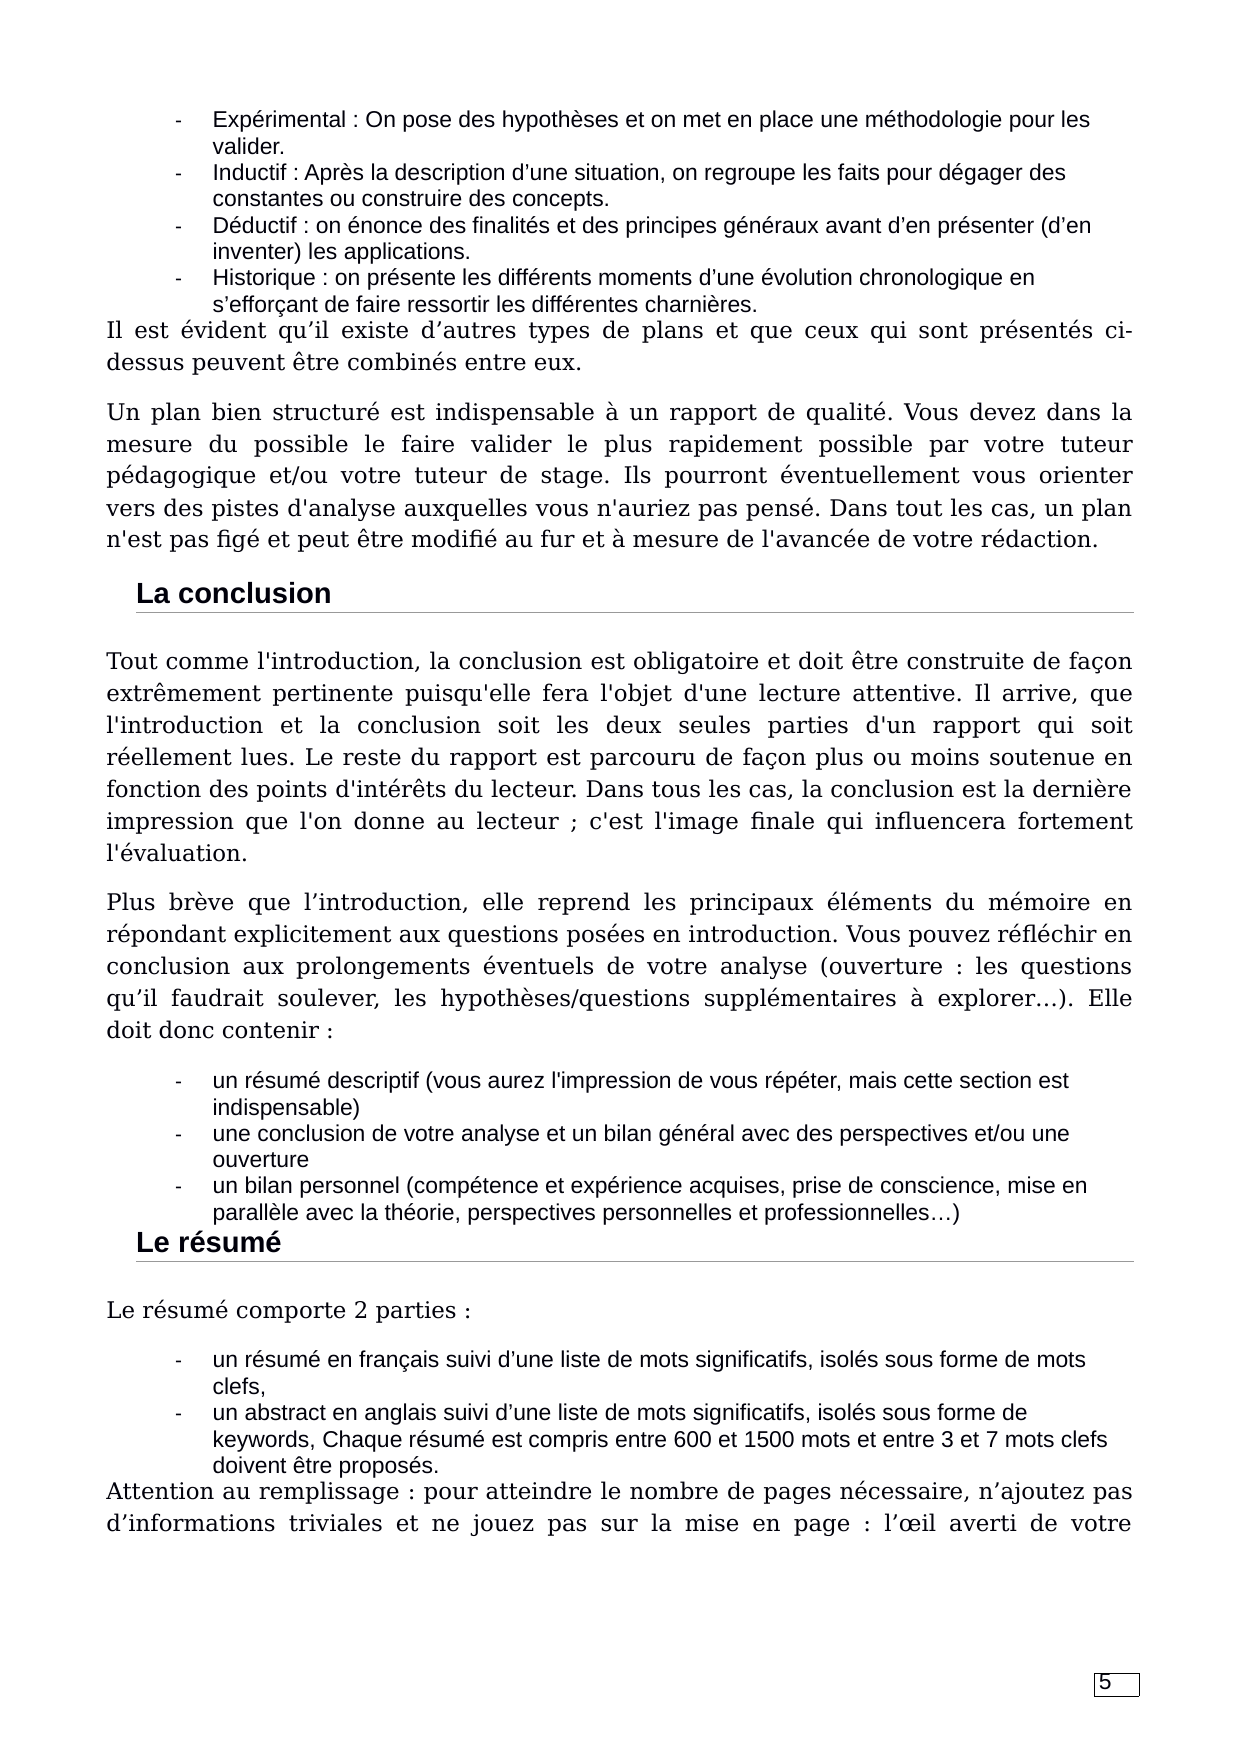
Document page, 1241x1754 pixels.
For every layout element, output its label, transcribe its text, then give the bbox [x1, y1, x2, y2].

list un résumé descriptif (vous aurez l'impression de vous répéter, mais cette section est indispensable) [175, 1067, 1134, 1120]
list Déductif : on énonce des finalités et des principes généraux avant d’en présenter (d’en inventer) les applications. [175, 212, 1134, 264]
text Tout comme l'introduction, la conclusion est obligatoire et doit être construite de façon extrêmement pertinente puisqu'elle fera l'objet d'une lecture attentive. Il arrive, que l'introduction et la conclusion soit les deux seules parties d'un rapport qui soit réellement lues. Le reste du rapport est parcouru de façon plus ou moins soutenue en fonction des points d'intérêts du lecteur. Dans tous les cas, la conclusion est la dernière impression que l'on donne au lecteur ; c'est l'image finale qui influencera fortement l'évaluation. [106, 648, 1134, 866]
list Historique : on présente les différents moments d’une évolution chronologique en s’efforçant de faire ressortir les différentes charnières. [175, 264, 1134, 317]
text Attention au remplissage : pour atteindre le nombre de pages nécessaire, n’ajoutez pas d’informations triviales et ne jouez pas sur la mise en page : l’œil averti de votre [106, 1478, 1134, 1537]
list un bilan personnel (compétence et expérience acquises, prise de conscience, mise en parallèle avec la théorie, perspectives personnelles et professionnelles…) [175, 1172, 1134, 1225]
text Plus brève que l’introduction, elle reprend les principaux éléments du mémoire en répondant explicitement aux questions posées en introduction. Vous pouvez réfléchir en conclusion aux prolongements éventuels de votre analyse (ouverture : les questions qu’il faudrait soulever, les hypothèses/questions supplémentaires à explorer…). Elle doit donc contenir : [106, 889, 1134, 1044]
subtitle Le résumé [136, 1225, 1134, 1261]
list un résumé en français suivi d’une liste de mots significatifs, isolés sous forme de mots clefs, [175, 1346, 1134, 1399]
list un abstract en anglais suivi d’une liste de mots significatifs, isolés sous forme de keywords, Chaque résumé est compris entre 600 et 1500 mots et entre 3 et 7 mots clefs doivent être proposés. [175, 1399, 1134, 1478]
picture [1, 1688, 1239, 1720]
list Inductif : Après la description d’une situation, on regroupe les faits pour dégager des constantes ou construire des concepts. [175, 159, 1134, 212]
text Un plan bien structuré est indispensable à un rapport de qualité. Vous devez dans la mesure du possible le faire valider le plus rapidement possible par votre tuteur pédagogique et/ou votre tuteur de stage. Ils pourront éventuellement vous orienter vers des pistes d'analyse auxquelles vous n'auriez pas pensé. Dans tout les cas, un plan n'est pas figé et peut être modifié au fur et à mesure de l'avancée de votre rédaction. [106, 399, 1134, 553]
text Il est évident qu’il existe d’autres types de plans et que ceux qui sont présentés ci-dessus peuvent être combinés entre eux. [106, 317, 1134, 376]
list une conclusion de votre analyse et un bilan général avec des perspectives et/ou une ouverture [175, 1120, 1134, 1172]
subtitle La conclusion [136, 576, 1134, 612]
list Expérimental : On pose des hypothèses et on met en place une méthodologie pour les valider. [175, 106, 1134, 159]
text Le résumé comporte 2 parties : [106, 1297, 1134, 1323]
